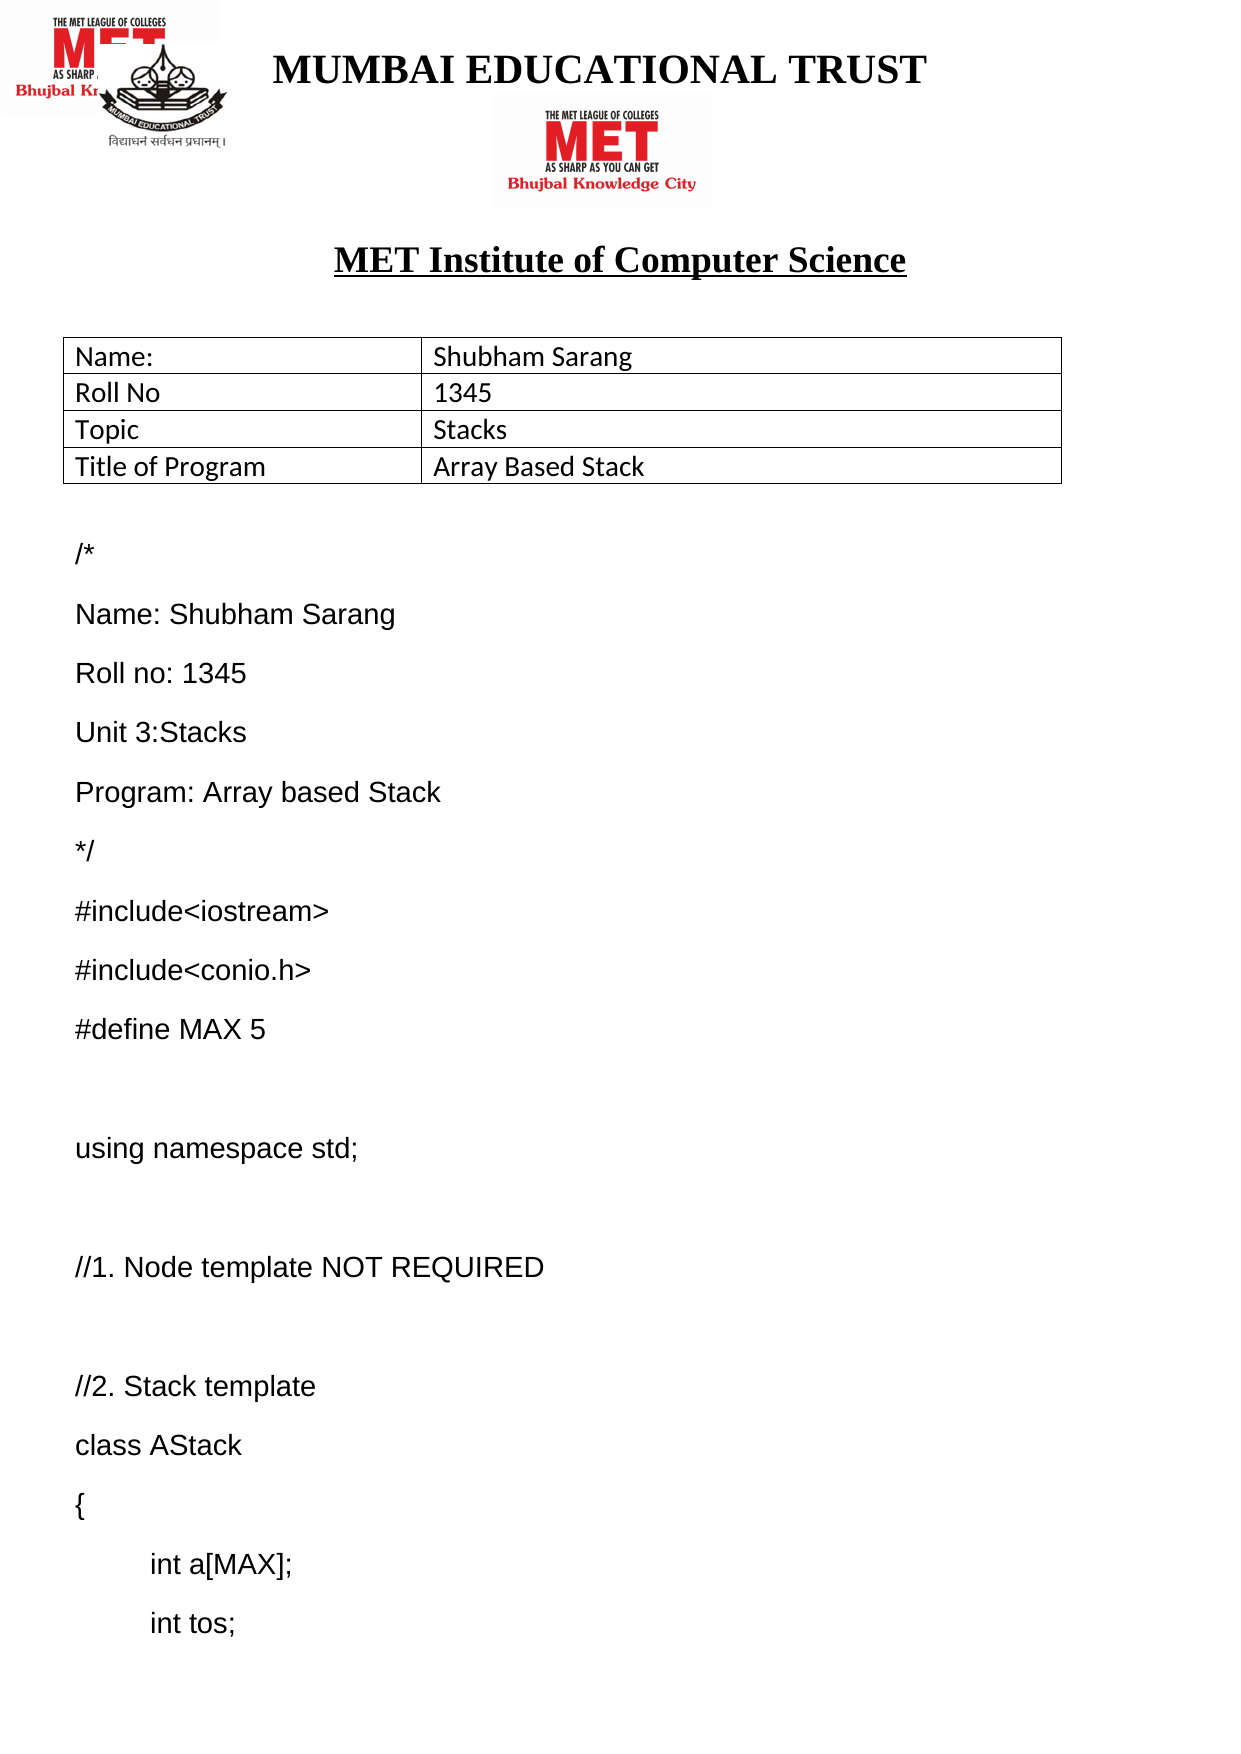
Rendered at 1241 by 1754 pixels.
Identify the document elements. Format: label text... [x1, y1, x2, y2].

text #define MAX 5 [75, 1012, 1165, 1046]
text //1. Node template NOT REQUIRED [75, 1250, 1165, 1283]
text #include<conio.h> [75, 953, 1165, 987]
text Program: Array based Stack [75, 775, 1165, 808]
text { [75, 1487, 1165, 1521]
text class AStack [75, 1428, 1165, 1462]
table_cell Title of Program [64, 448, 421, 483]
text /* [75, 537, 1165, 571]
picture [0, 0, 228, 148]
text Unit 3:Stacks [75, 716, 1165, 749]
table_cell Array Based Stack [422, 448, 1061, 483]
text #include<iostream> [75, 894, 1165, 927]
text */ [75, 834, 1165, 868]
table_header Shubham Sarang [422, 338, 1061, 373]
table_cell Topic [64, 411, 421, 447]
table_cell Roll No [64, 374, 421, 410]
text int a[MAX]; [75, 1547, 1165, 1580]
text Name: Shubham Sarang [75, 597, 1165, 630]
table_cell Stacks [422, 411, 1061, 447]
text using namespace std; [75, 1131, 1165, 1165]
text //2. Stack template [75, 1369, 1165, 1402]
table_header Name: [64, 338, 421, 373]
table_cell 1345 [422, 374, 1061, 410]
picture [492, 92, 712, 210]
text int tos; [75, 1606, 1165, 1640]
text Roll no: 1345 [75, 656, 1165, 690]
